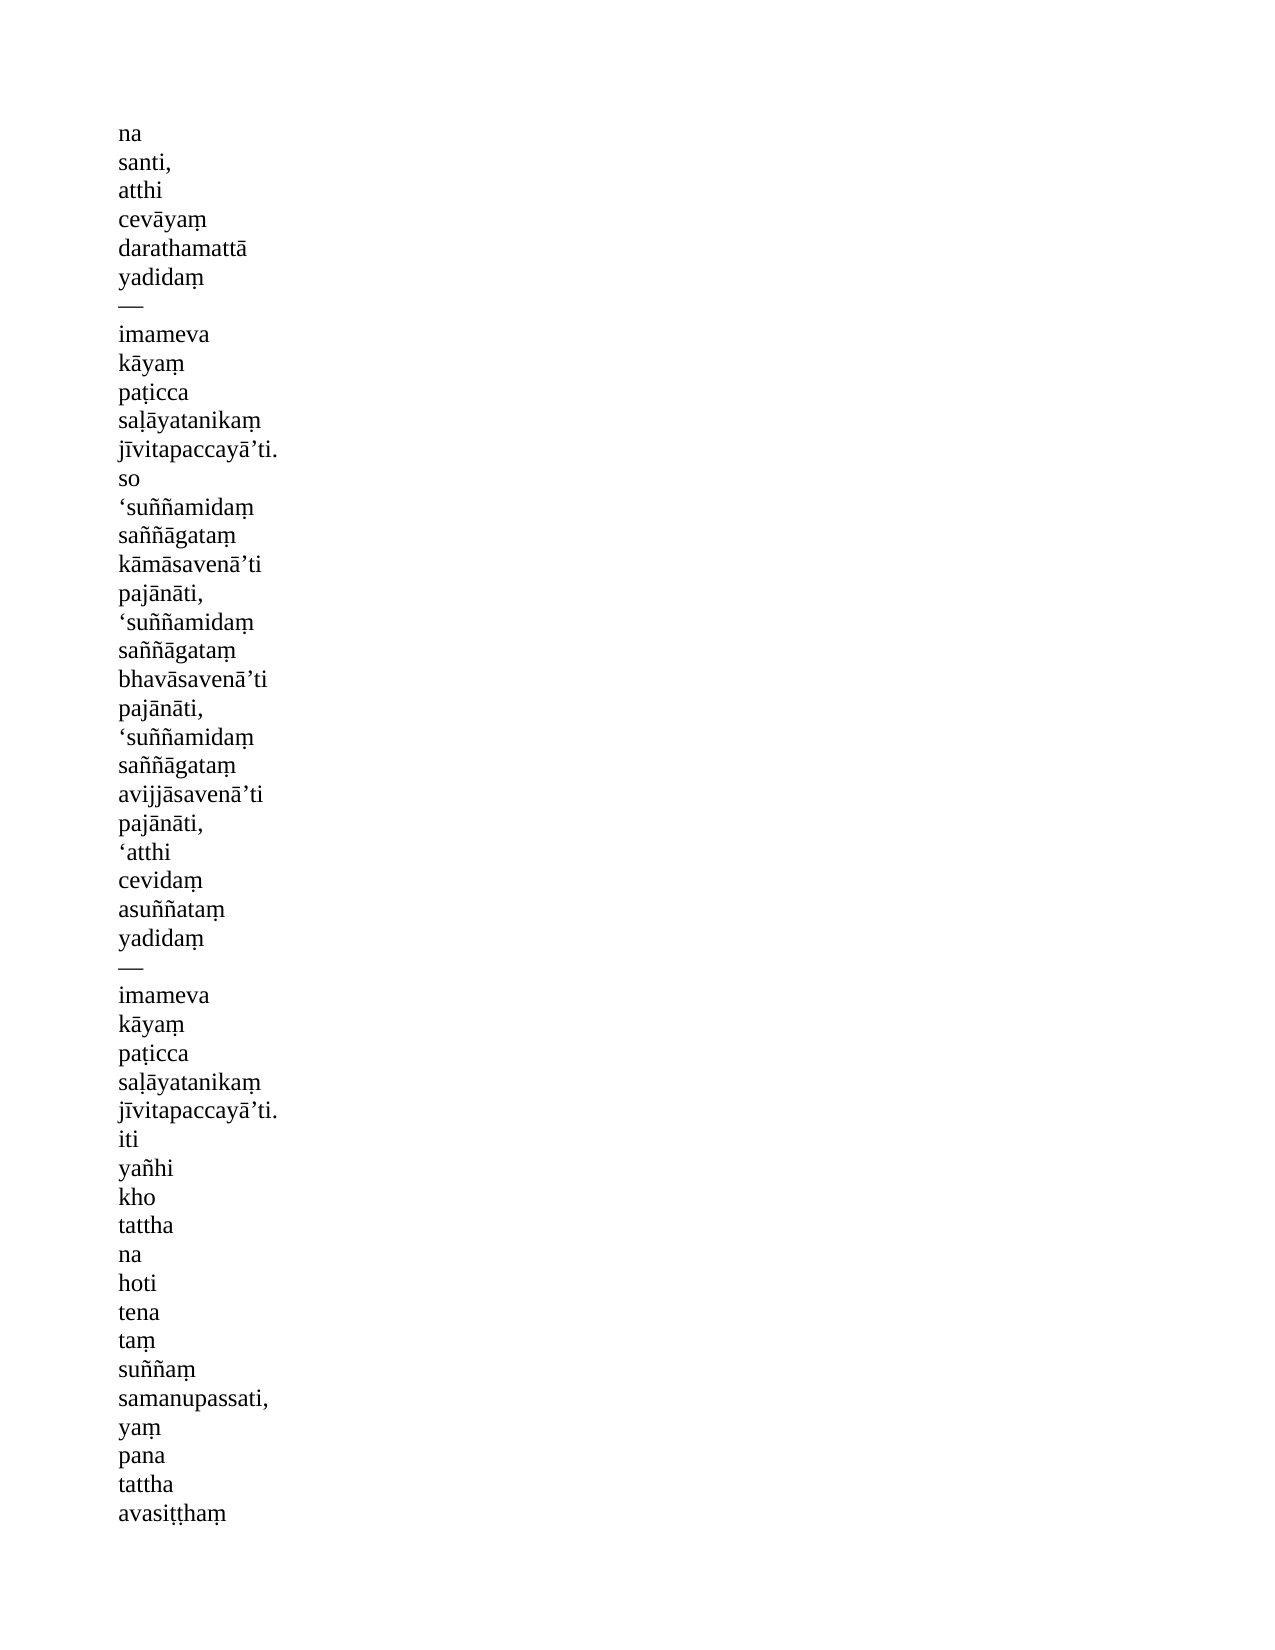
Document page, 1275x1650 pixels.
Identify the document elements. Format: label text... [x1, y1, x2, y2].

text darathamattā [118, 233, 1157, 262]
text kho [118, 1182, 1157, 1211]
text pajānāti, [118, 693, 1157, 722]
text saḷāyatanikaṃ [118, 1067, 1157, 1096]
text ‘suññamidaṃ [118, 607, 1157, 636]
text kāyaṃ [118, 348, 1157, 377]
text kāmāsavenā’ti [118, 549, 1157, 578]
text jīvitapaccayā’ti. [118, 434, 1157, 463]
text saññāgataṃ [118, 636, 1157, 664]
text jīvitapaccayā’ti. [118, 1096, 1157, 1124]
text atthi [118, 176, 1157, 204]
text pana [118, 1441, 1157, 1469]
text tattha [118, 1469, 1157, 1498]
text ‘suññamidaṃ [118, 492, 1157, 521]
text paṭicca [118, 377, 1157, 406]
text na [118, 1239, 1157, 1268]
text iti [118, 1124, 1157, 1153]
text hoti [118, 1268, 1157, 1297]
text tena [118, 1297, 1157, 1326]
text saḷāyatanikaṃ [118, 406, 1157, 434]
text avijjāsavenā’ti [118, 779, 1157, 808]
text samanupassati, [118, 1383, 1157, 1412]
text so [118, 463, 1157, 492]
text saññāgataṃ [118, 751, 1157, 779]
text taṃ [118, 1326, 1157, 1354]
text avasiṭṭhaṃ [118, 1498, 1157, 1527]
text na [118, 118, 1157, 147]
text imameva [118, 319, 1157, 348]
text santi, [118, 147, 1157, 176]
text ‘suññamidaṃ [118, 722, 1157, 751]
text paṭicca [118, 1038, 1157, 1067]
text — [118, 291, 1157, 319]
text tattha [118, 1211, 1157, 1239]
text yadidaṃ [118, 923, 1157, 952]
text yaṃ [118, 1412, 1157, 1441]
text bhavāsavenā’ti [118, 664, 1157, 693]
text yadidaṃ [118, 262, 1157, 291]
text yañhi [118, 1153, 1157, 1182]
text suññaṃ [118, 1354, 1157, 1383]
text ‘atthi [118, 837, 1157, 866]
text imameva [118, 981, 1157, 1009]
text — [118, 952, 1157, 981]
text kāyaṃ [118, 1009, 1157, 1038]
text saññāgataṃ [118, 521, 1157, 549]
text asuññataṃ [118, 894, 1157, 923]
text cevidaṃ [118, 866, 1157, 894]
text pajānāti, [118, 808, 1157, 837]
text pajānāti, [118, 578, 1157, 607]
text cevāyaṃ [118, 204, 1157, 233]
